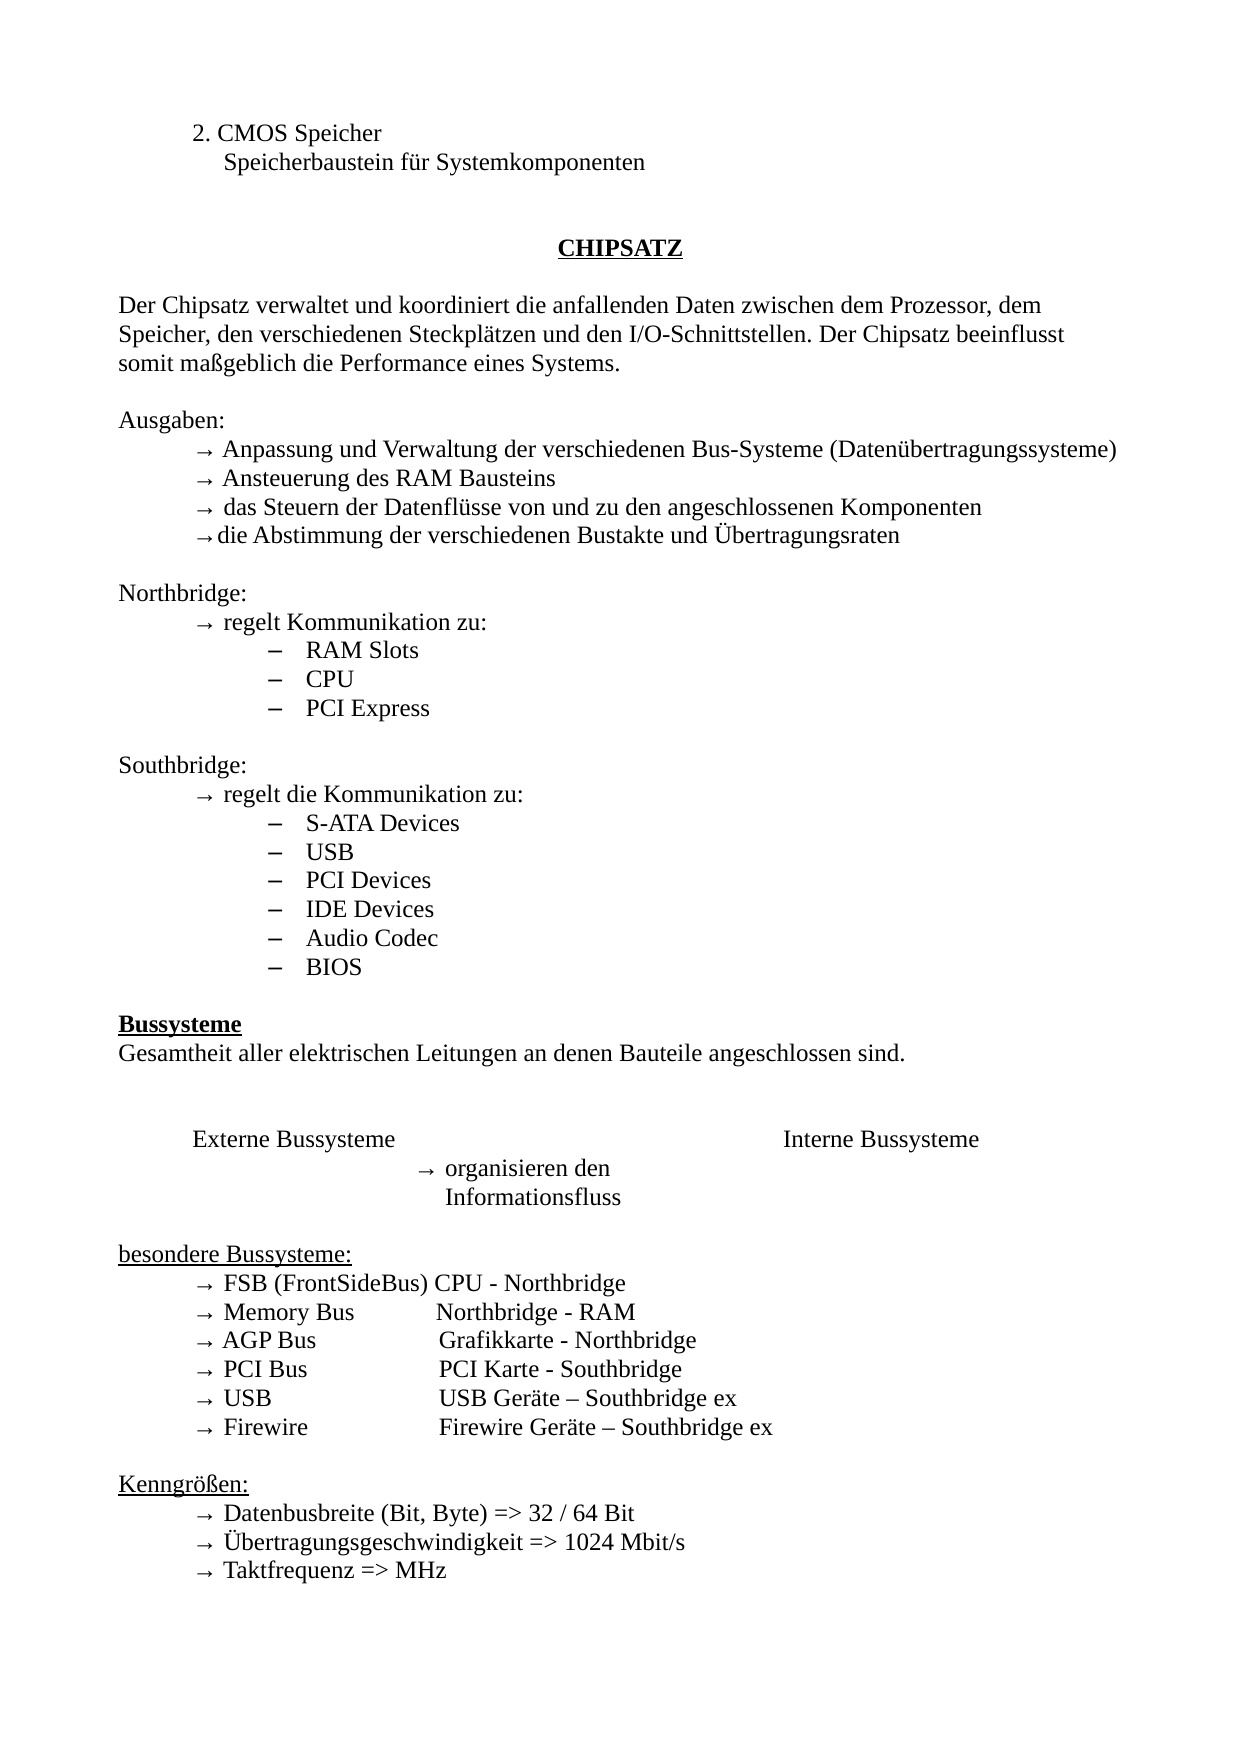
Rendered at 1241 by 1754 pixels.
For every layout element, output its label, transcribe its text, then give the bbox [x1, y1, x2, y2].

list BIOS [268, 952, 1122, 981]
text →die Abstimmung der verschiedenen Bustakte und Übertragungsraten [118, 521, 1122, 549]
text → USB USB Geräte – Southbridge ex [118, 1383, 1122, 1412]
text CHIPSATZ [118, 233, 1122, 262]
list USB [268, 837, 1122, 866]
text Northbridge: [118, 578, 1122, 607]
text Informationsfluss [118, 1182, 1122, 1211]
text besondere Bussysteme: [118, 1239, 1122, 1268]
text → Memory Bus Northbridge - RAM [118, 1297, 1122, 1326]
text 2. CMOS Speicher [118, 118, 1122, 147]
list IDE Devices [268, 894, 1122, 923]
text Externe Bussysteme Interne Bussysteme [118, 1124, 1122, 1153]
text Der Chipsatz verwaltet und koordiniert die anfallenden Daten zwischen dem Prozessor, dem Speicher, den verschiedenen Steckplätzen und den I/O-Schnittstellen. Der Chipsatz beeinflusst somit maßgeblich die Performance eines Systems. [118, 291, 1122, 377]
text → Firewire Firewire Geräte – Southbridge ex [118, 1412, 1122, 1441]
text → das Steuern der Datenflüsse von und zu den angeschlossenen Komponenten [118, 492, 1122, 521]
text → Taktfrequenz => MHz [118, 1556, 1122, 1584]
text → organisieren den [118, 1153, 1122, 1182]
text → regelt Kommunikation zu: [118, 607, 1122, 636]
list CPU [268, 664, 1122, 693]
text Speicherbaustein für Systemkomponenten [118, 147, 1122, 176]
text → FSB (FrontSideBus) CPU - Northbridge [118, 1268, 1122, 1297]
list PCI Devices [268, 866, 1122, 894]
list Audio Codec [268, 923, 1122, 952]
list RAM Slots [268, 636, 1122, 664]
text → Übertragungsgeschwindigkeit => 1024 Mbit/s [118, 1527, 1122, 1556]
text Kenngrößen: [118, 1469, 1122, 1498]
text → PCI Bus PCI Karte - Southbridge [118, 1354, 1122, 1383]
text → Ansteuerung des RAM Bausteins [118, 463, 1122, 492]
text → Anpassung und Verwaltung der verschiedenen Bus-Systeme (Datenübertragungssysteme) [118, 434, 1122, 463]
text Gesamtheit aller elektrischen Leitungen an denen Bauteile angeschlossen sind. [118, 1038, 1122, 1067]
list S-ATA Devices [268, 808, 1122, 837]
text Bussysteme [118, 1009, 1122, 1038]
text → AGP Bus Grafikkarte - Northbridge [118, 1326, 1122, 1354]
text → regelt die Kommunikation zu: [118, 779, 1122, 808]
list PCI Express [268, 693, 1122, 722]
text Ausgaben: [118, 406, 1122, 434]
text Southbridge: [118, 751, 1122, 779]
text → Datenbusbreite (Bit, Byte) => 32 / 64 Bit [118, 1498, 1122, 1527]
